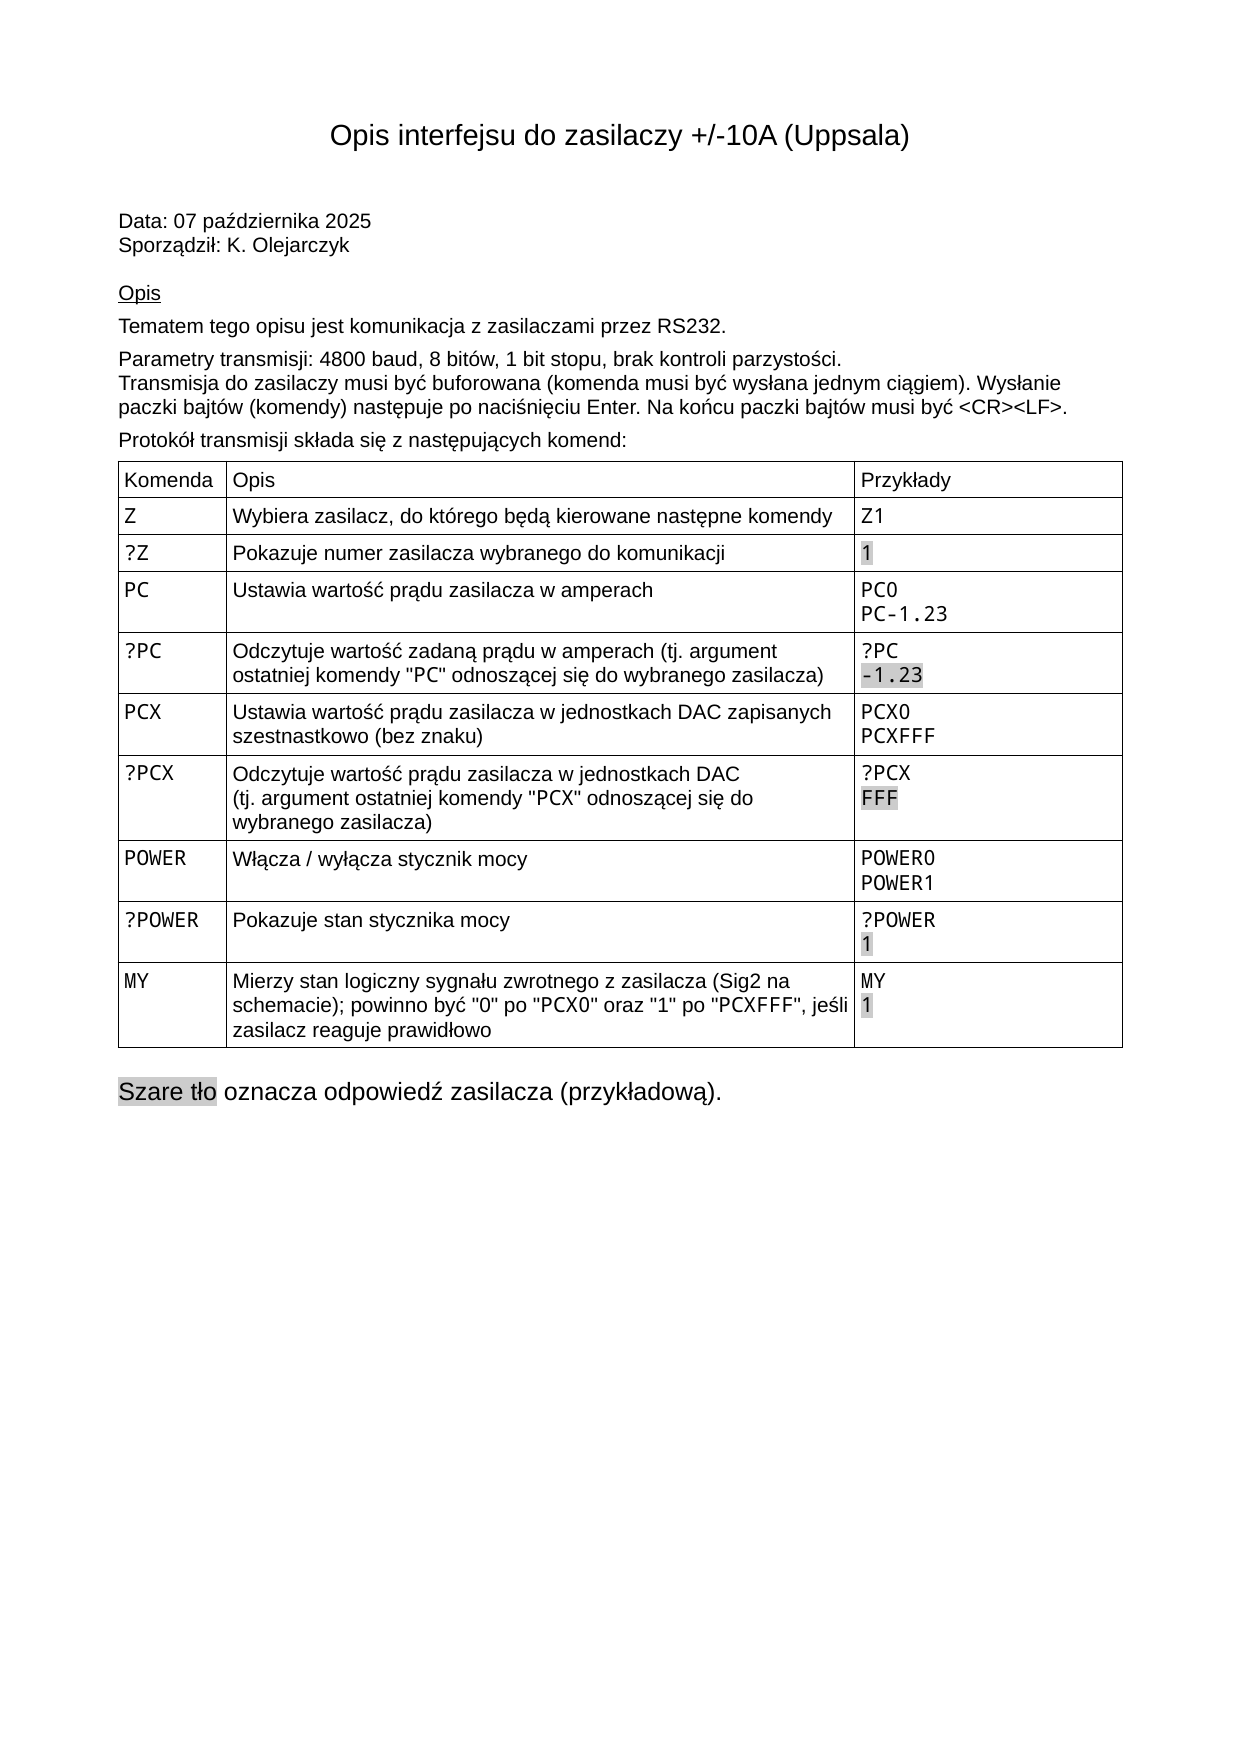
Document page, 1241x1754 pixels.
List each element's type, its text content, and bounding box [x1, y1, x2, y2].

table_cell PCX [119, 694, 226, 754]
table_cell Mierzy stan logiczny sygnału zwrotnego z zasilacza (Sig2 na schemacie); powinno być "0" po "PCX0" oraz "1" po "PCXFFF", jeśli zasilacz reaguje prawidłowo [227, 963, 854, 1047]
table_cell ?PC [119, 633, 226, 693]
table_cell 1 [855, 535, 1122, 571]
table_cell PC0 PC-1.23 [855, 572, 1122, 632]
table_cell POWER [119, 841, 226, 901]
table_cell PC [119, 572, 226, 632]
table_cell Z1 [855, 498, 1122, 534]
table_cell PCX0 PCXFFF [855, 694, 1122, 754]
table_cell Ustawia wartość prądu zasilacza w amperach [227, 572, 854, 632]
table_cell POWER0 POWER1 [855, 841, 1122, 901]
text Data: 07 października 2025 [118, 209, 1122, 233]
table_cell ?PCX FFF [855, 756, 1122, 839]
table_cell ?POWER [119, 902, 226, 962]
text Protokół transmisji składa się z następujących komend: [118, 428, 1122, 452]
table_cell Odczytuje wartość zadaną prądu w amperach (tj. argument ostatniej komendy "PC" odnoszącej się do wybranego zasilacza) [227, 633, 854, 693]
text Transmisja do zasilaczy musi być buforowana (komenda musi być wysłana jednym ciągiem). Wysłanie paczki bajtów (komendy) następuje po naciśnięciu Enter. Na końcu paczki bajtów musi być <CR><LF>. [118, 371, 1122, 419]
text Szare tło oznacza odpowiedź zasilacza (przykładową). [118, 1077, 1122, 1106]
text Opis [118, 281, 1122, 305]
table_cell Wybiera zasilacz, do którego będą kierowane następne komendy [227, 498, 854, 534]
table_header Przykłady [855, 462, 1122, 497]
table_header Opis [227, 462, 854, 497]
table_cell Ustawia wartość prądu zasilacza w jednostkach DAC zapisanych szestnastkowo (bez znaku) [227, 694, 854, 754]
table_cell ?POWER 1 [855, 902, 1122, 962]
text Opis interfejsu do zasilaczy +/-10A (Uppsala) [118, 118, 1122, 152]
table_cell ?Z [119, 535, 226, 571]
table_cell Włącza / wyłącza stycznik mocy [227, 841, 854, 901]
table_cell Z [119, 498, 226, 534]
table_cell MY [119, 963, 226, 1047]
table_cell Pokazuje numer zasilacza wybranego do komunikacji [227, 535, 854, 571]
table_cell MY 1 [855, 963, 1122, 1047]
table_cell ?PCX [119, 756, 226, 839]
text Parametry transmisji: 4800 baud, 8 bitów, 1 bit stopu, brak kontroli parzystości. [118, 347, 1122, 371]
table_cell Odczytuje wartość prądu zasilacza w jednostkach DAC (tj. argument ostatniej komendy "PCX" odnoszącej się do wybranego zasilacza) [227, 756, 854, 839]
table_cell ?PC -1.23 [855, 633, 1122, 693]
table_cell Pokazuje stan stycznika mocy [227, 902, 854, 962]
text Tematem tego opisu jest komunikacja z zasilaczami przez RS232. [118, 314, 1122, 338]
table_header Komenda [119, 462, 226, 497]
text Sporządził: K. Olejarczyk [118, 233, 1122, 257]
